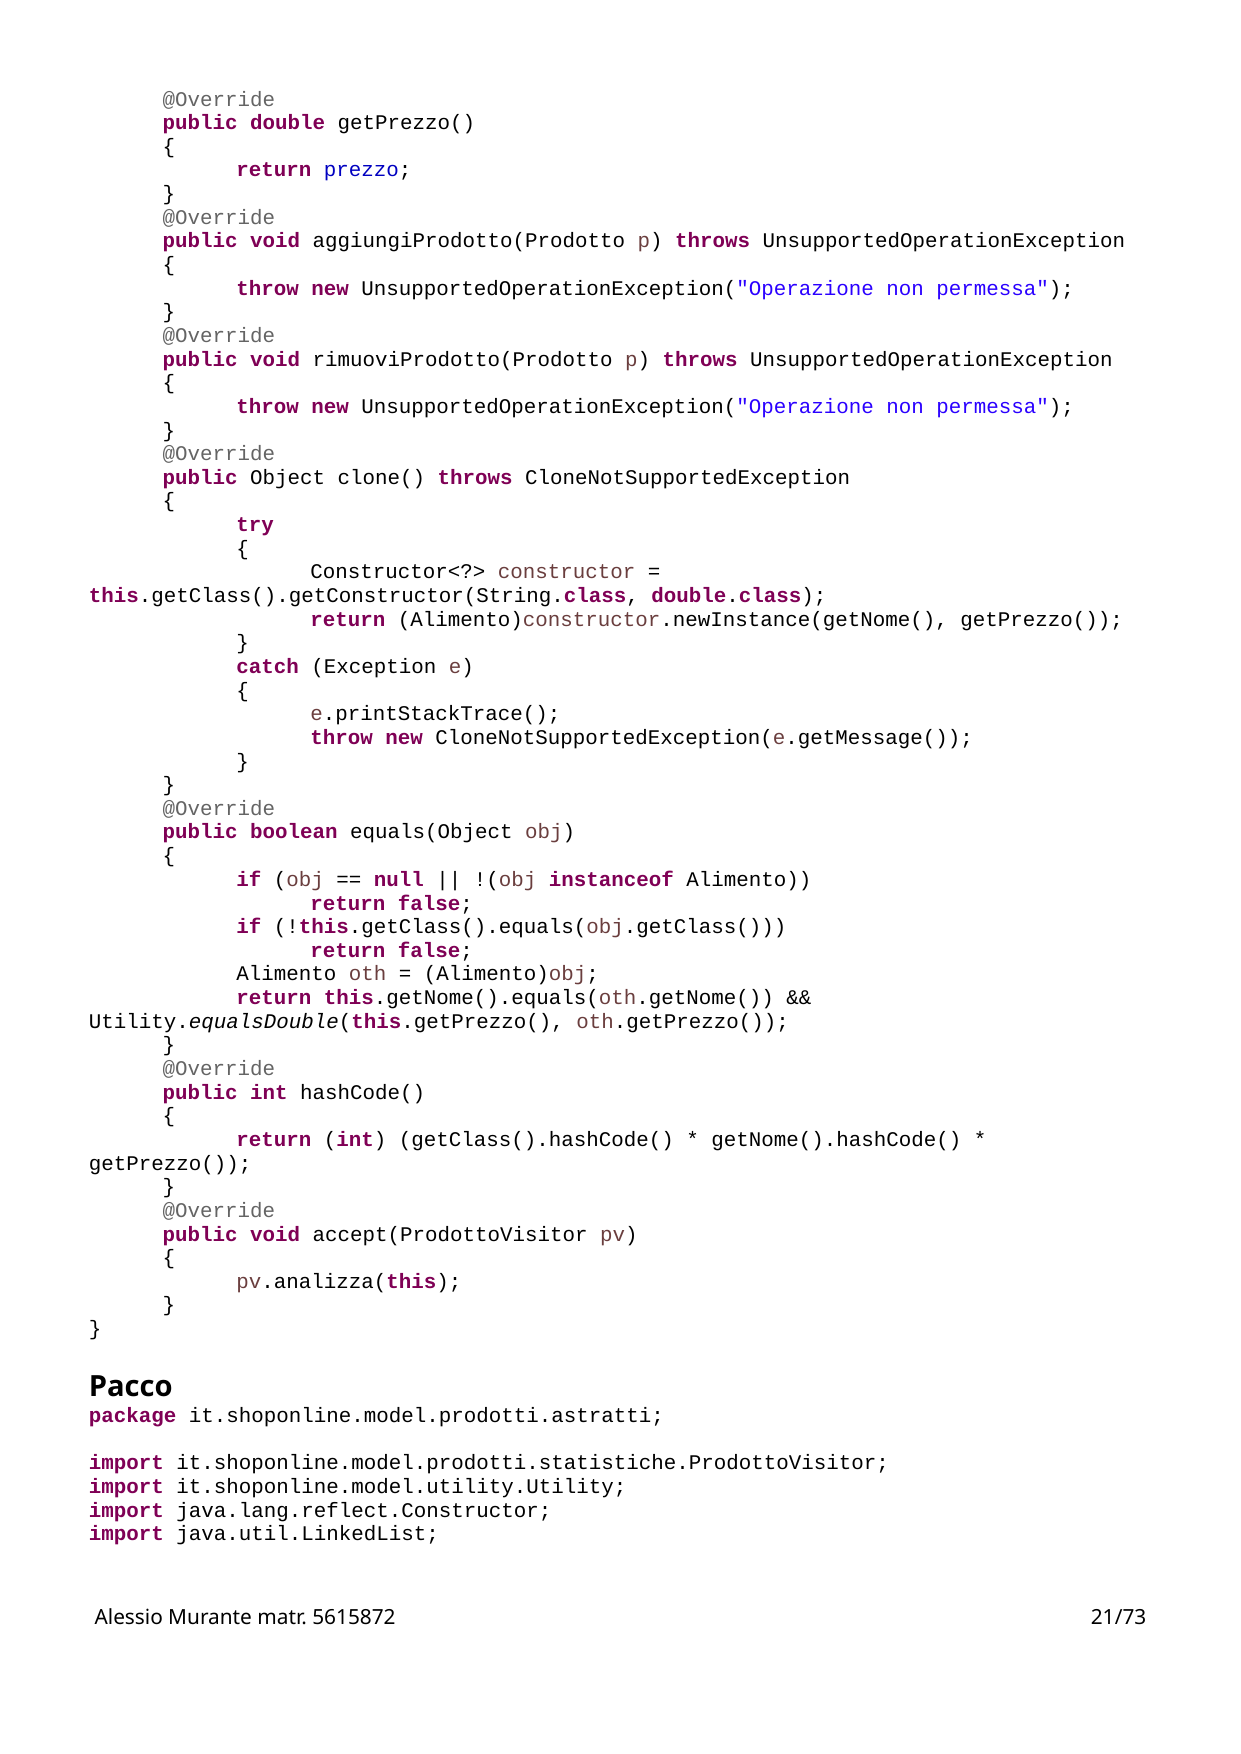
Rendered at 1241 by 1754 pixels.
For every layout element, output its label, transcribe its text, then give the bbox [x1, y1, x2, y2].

text import it.shoponline.model.prodotti.statistiche.ProdottoVisitor; [88, 1452, 1152, 1476]
text } [88, 774, 1152, 798]
text { [88, 538, 1152, 561]
text @Override [88, 88, 1152, 112]
text pv.analizza(this); [88, 1271, 1152, 1294]
text import java.lang.reflect.Constructor; [88, 1500, 1152, 1523]
text { [88, 372, 1152, 396]
text public int hashCode() [88, 1082, 1152, 1105]
text try [88, 514, 1152, 538]
text @Override [88, 325, 1152, 349]
text @Override [88, 1200, 1152, 1223]
text throw new CloneNotSupportedException(e.getMessage()); [88, 727, 1152, 751]
text @Override [88, 443, 1152, 467]
text return false; [88, 940, 1152, 963]
text public double getPrezzo() [88, 112, 1152, 136]
text public boolean equals(Object obj) [88, 822, 1152, 845]
text } [88, 1294, 1152, 1318]
text Alimento oth = (Alimento)obj; [88, 963, 1152, 987]
text Pacco [88, 1365, 1152, 1405]
text } [88, 632, 1152, 656]
text @Override [88, 798, 1152, 822]
text @Override [88, 1058, 1152, 1082]
text catch (Exception e) [88, 656, 1152, 680]
text e.printStackTrace(); [88, 703, 1152, 727]
text { [88, 1247, 1152, 1271]
text Constructor<?> constructor = this.getClass().getConstructor(String.class, double.class); [88, 561, 1152, 609]
text { [88, 491, 1152, 514]
text } [88, 1034, 1152, 1058]
text if (obj == null || !(obj instanceof Alimento)) [88, 869, 1152, 892]
text } [88, 183, 1152, 207]
text return prezzo; [88, 159, 1152, 183]
text import it.shoponline.model.utility.Utility; [88, 1476, 1152, 1500]
text { [88, 845, 1152, 869]
text public void aggiungiProdotto(Prodotto p) throws UnsupportedOperationException [88, 230, 1152, 254]
text return (int) (getClass().hashCode() * getNome().hashCode() * getPrezzo()); [88, 1129, 1152, 1176]
text } [88, 1176, 1152, 1200]
text public Object clone() throws CloneNotSupportedException [88, 467, 1152, 491]
text } [88, 1318, 1152, 1342]
text return (Alimento)constructor.newInstance(getNome(), getPrezzo()); [88, 609, 1152, 632]
text { [88, 136, 1152, 159]
text { [88, 680, 1152, 703]
text import java.util.LinkedList; [88, 1523, 1152, 1547]
text public void rimuoviProdotto(Prodotto p) throws UnsupportedOperationException [88, 349, 1152, 372]
text public void accept(ProdottoVisitor pv) [88, 1223, 1152, 1247]
text return this.getNome().equals(oth.getNome()) && Utility.equalsDouble(this.getPrezzo(), oth.getPrezzo()); [88, 987, 1152, 1034]
text throw new UnsupportedOperationException("Operazione non permessa"); [88, 278, 1152, 301]
text throw new UnsupportedOperationException("Operazione non permessa"); [88, 396, 1152, 419]
text } [88, 419, 1152, 443]
text package it.shoponline.model.prodotti.astratti; [88, 1405, 1152, 1429]
text if (!this.getClass().equals(obj.getClass())) [88, 916, 1152, 940]
text { [88, 1105, 1152, 1129]
text return false; [88, 892, 1152, 916]
text } [88, 751, 1152, 774]
text } [88, 301, 1152, 325]
text { [88, 254, 1152, 278]
text @Override [88, 207, 1152, 230]
